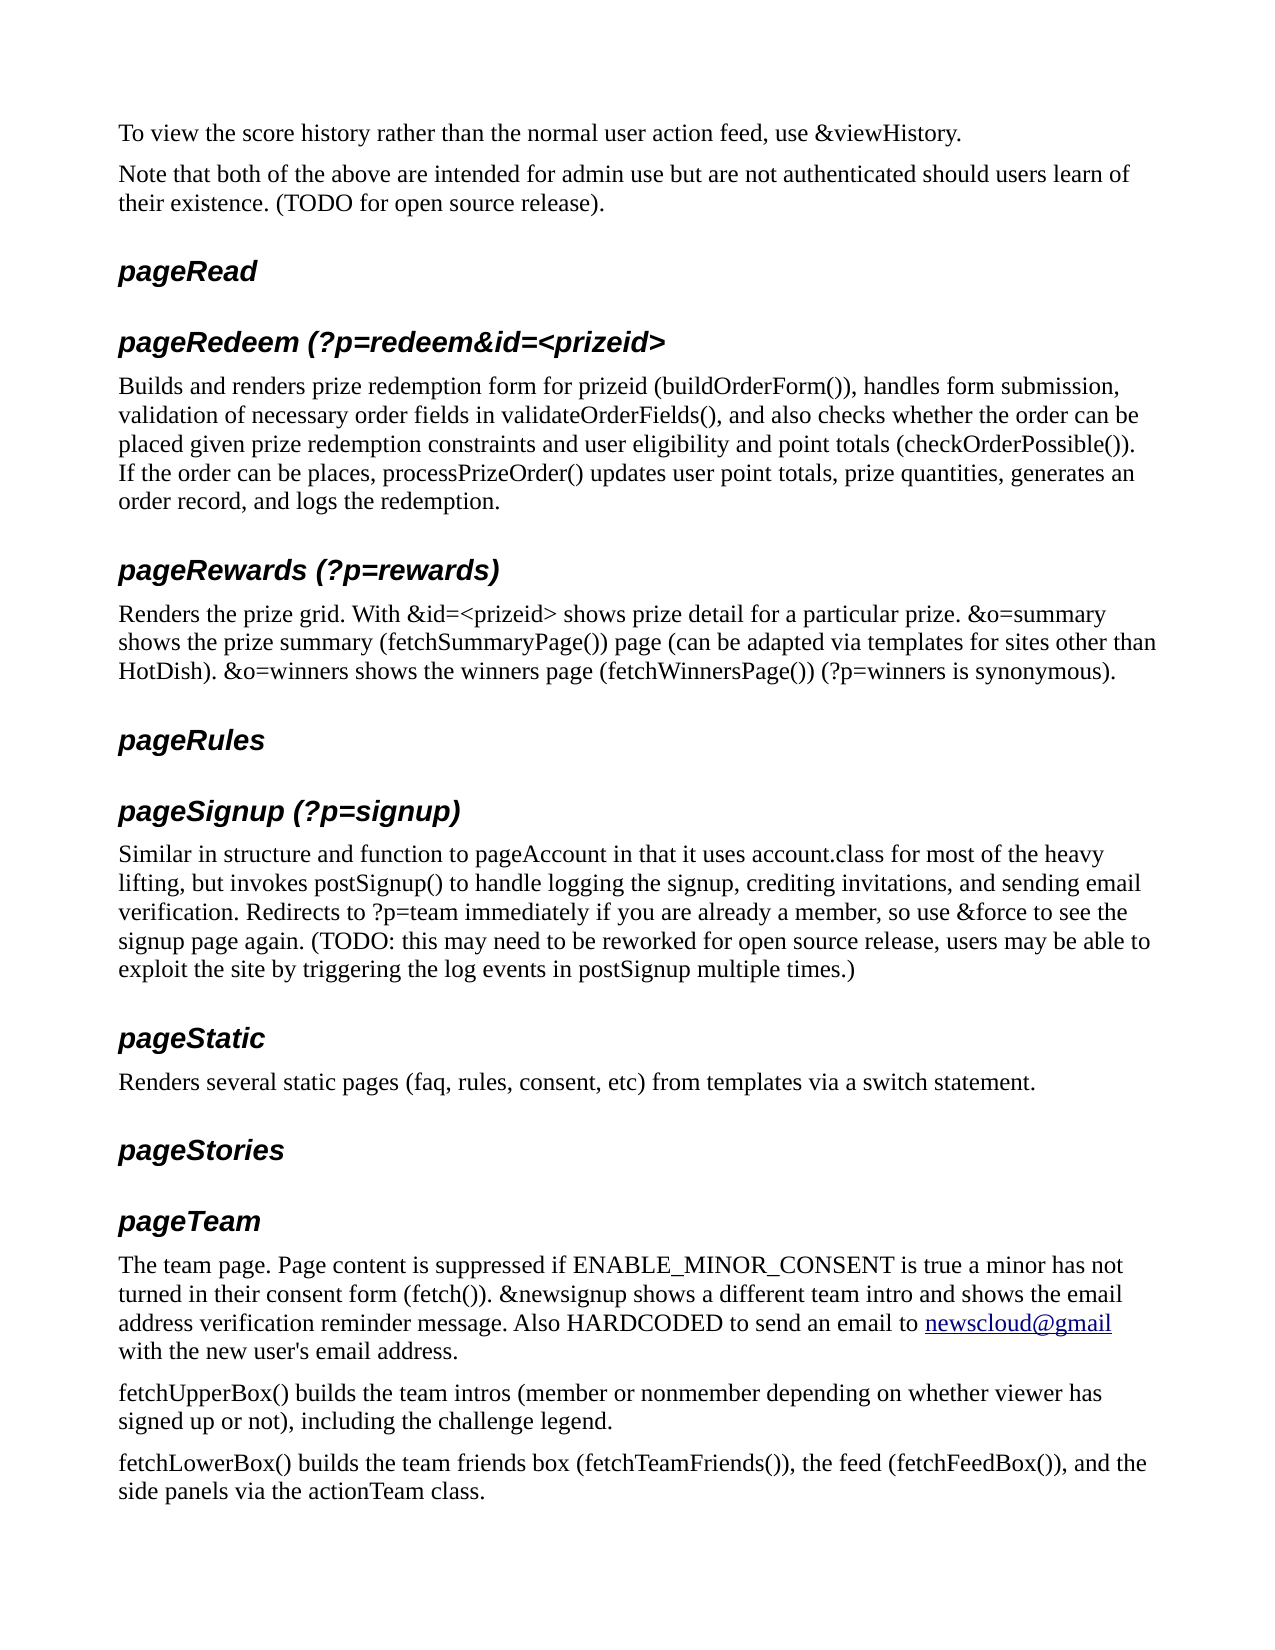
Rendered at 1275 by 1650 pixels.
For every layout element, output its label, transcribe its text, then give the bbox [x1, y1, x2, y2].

text fetchLowerBox() builds the team friends box (fetchTeamFriends()), the feed (fetchFeedBox()), and the side panels via the actionTeam class. [118, 1448, 1157, 1505]
subtitle pageStories [118, 1133, 1157, 1167]
subtitle pageRewards (?p=rewards) [118, 553, 1157, 586]
subtitle pageRules [118, 722, 1157, 756]
subtitle pageStatic [118, 1021, 1157, 1054]
subtitle pageTeam [118, 1204, 1157, 1238]
text Note that both of the above are intended for admin use but are not authenticated should users learn of their existence. (TODO for open source release). [118, 159, 1157, 217]
text Renders the prize grid. With &id=<prizeid> shows prize detail for a particular prize. &o=summary shows the prize summary (fetchSummaryPage()) page (can be adapted via templates for sites other than HotDish). &o=winners shows the winners page (fetchWinnersPage()) (?p=winners is synonymous). [118, 599, 1157, 685]
text Builds and renders prize redemption form for prizeid (buildOrderForm()), handles form submission, validation of necessary order fields in validateOrderFields(), and also checks whether the order can be placed given prize redemption constraints and user eligibility and point totals (checkOrderPossible()). If the order can be places, processPrizeOrder() updates user point totals, prize quantities, generates an order record, and logs the redemption. [118, 371, 1157, 515]
subtitle pageRead [118, 254, 1157, 288]
subtitle pageRedeem (?p=redeem&id=<prizeid> [118, 325, 1157, 359]
subtitle pageSignup (?p=signup) [118, 793, 1157, 827]
text The team page. Page content is suppressed if ENABLE_MINOR_CONSENT is true a minor has not turned in their consent form (fetch()). &newsignup shows a different team intro and shows the email address verification reminder message. Also HARDCODED to send an email to newscloud@gmail with the new user's email address. [118, 1250, 1157, 1365]
text Renders several static pages (faq, rules, consent, etc) from templates via a switch statement. [118, 1067, 1157, 1096]
text To view the score history rather than the normal user action feed, use &viewHistory. [118, 118, 1157, 147]
text fetchUpperBox() builds the team intros (member or nonmember depending on whether viewer has signed up or not), including the challenge legend. [118, 1378, 1157, 1435]
text Similar in structure and function to pageAccount in that it uses account.class for most of the heavy lifting, but invokes postSignup() to handle logging the signup, crediting invitations, and sending email verification. Redirects to ?p=team immediately if you are already a member, so use &force to see the signup page again. (TODO: this may need to be reworked for open source release, users may be able to exploit the site by triggering the log events in postSignup multiple times.) [118, 839, 1157, 983]
